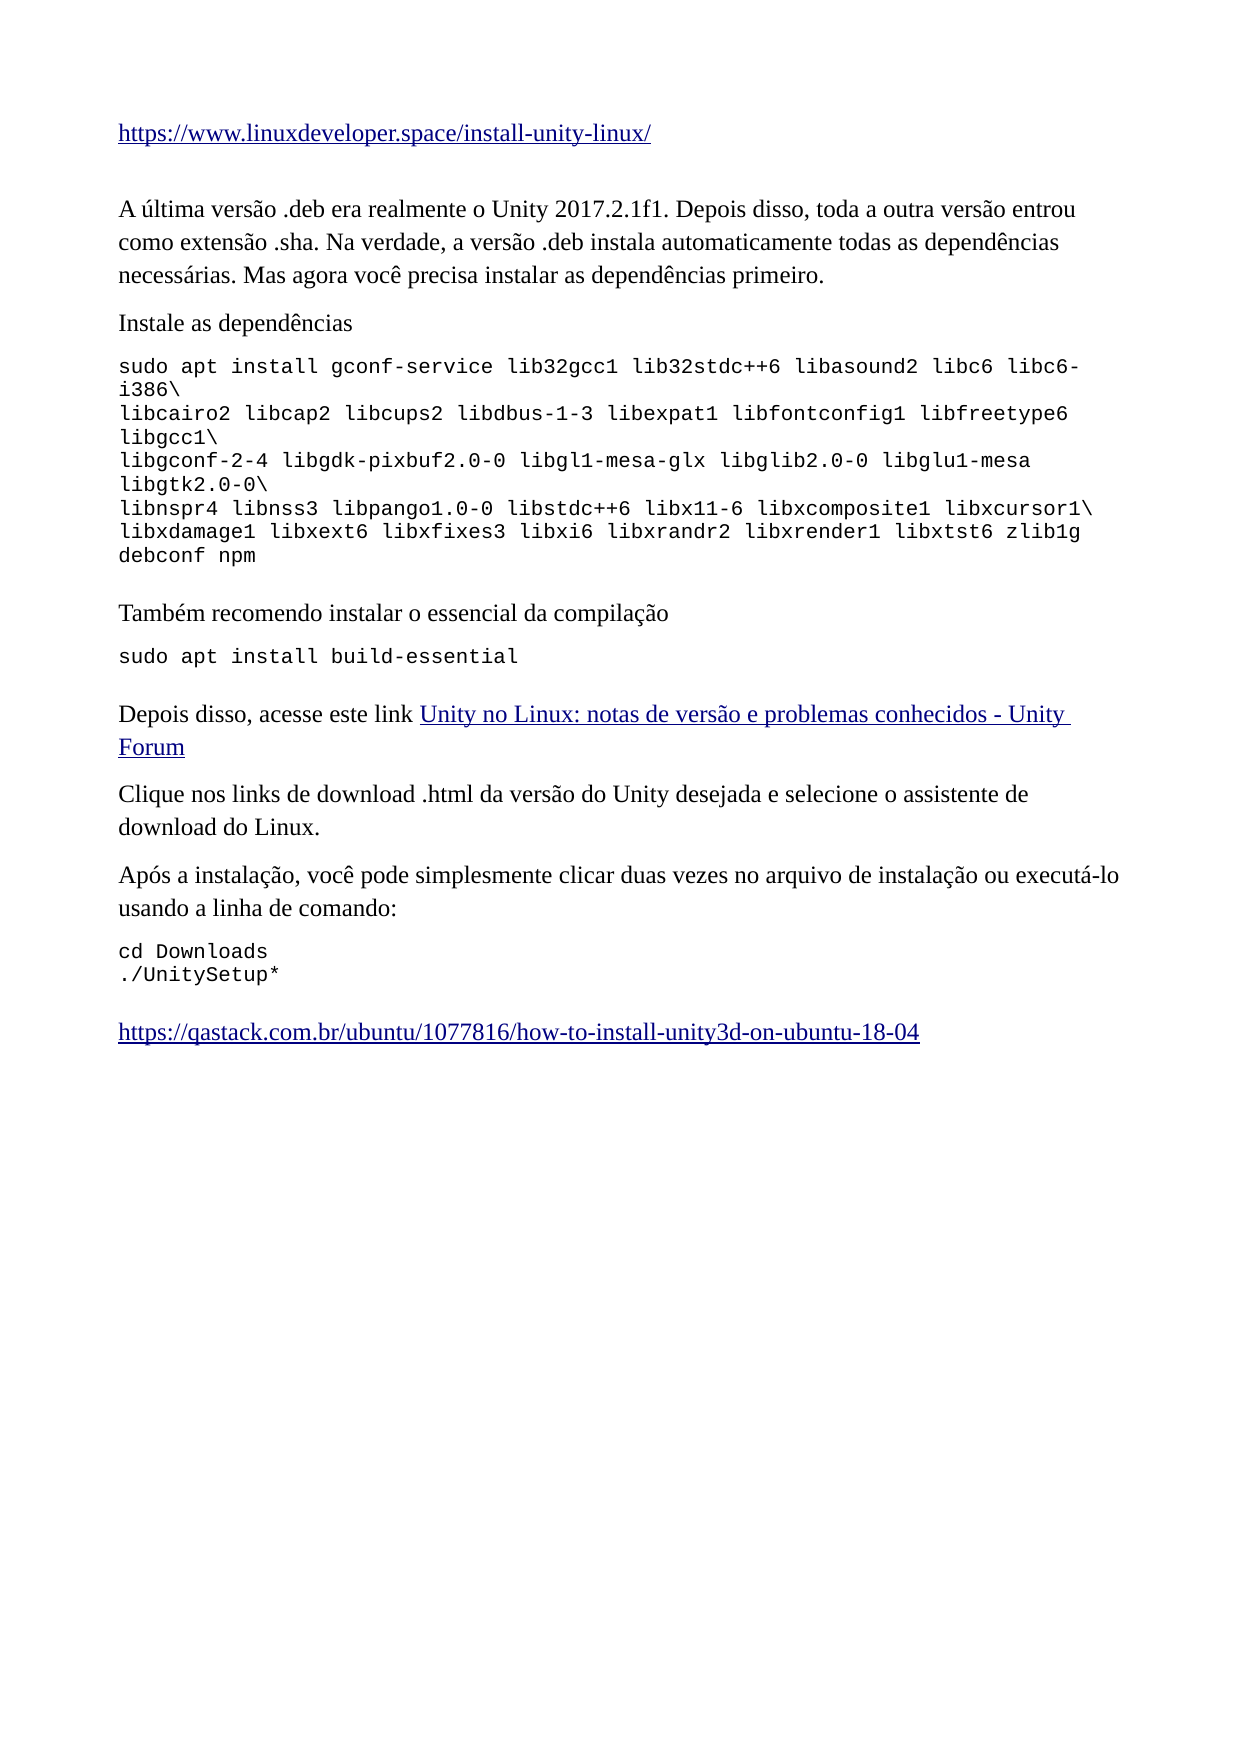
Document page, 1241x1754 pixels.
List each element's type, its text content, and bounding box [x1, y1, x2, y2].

text https://www.linuxdeveloper.space/install-unity-linux/ [118, 118, 1122, 147]
text sudo apt install build-essential [118, 646, 1122, 669]
text Também recomendo instalar o essencial da compilação [118, 598, 1122, 627]
text ./UnitySetup* [118, 964, 1122, 988]
text sudo apt install gconf-service lib32gcc1 lib32stdc++6 libasound2 libc6 libc6-i386\ [118, 356, 1122, 403]
text libcairo2 libcap2 libcups2 libdbus-1-3 libexpat1 libfontconfig1 libfreetype6 libgcc1\ [118, 403, 1122, 450]
text libnspr4 libnss3 libpango1.0-0 libstdc++6 libx11-6 libxcomposite1 libxcursor1\ [118, 498, 1122, 521]
text Clique nos links de download .html da versão do Unity desejada e selecione o assistente de download do Linux. [118, 779, 1122, 841]
text Depois disso, acesse este link Unity no Linux: notas de versão e problemas conhecidos - Unity Forum [118, 699, 1122, 761]
text cd Downloads [118, 941, 1122, 964]
text https://qastack.com.br/ubuntu/1077816/how-to-install-unity3d-on-ubuntu-18-04 [118, 1017, 1122, 1046]
text Instale as dependências [118, 308, 1122, 337]
text libgconf-2-4 libgdk-pixbuf2.0-0 libgl1-mesa-glx libglib2.0-0 libglu1-mesa libgtk2.0-0\ [118, 450, 1122, 498]
text libxdamage1 libxext6 libxfixes3 libxi6 libxrandr2 libxrender1 libxtst6 zlib1g debconf npm [118, 521, 1122, 568]
text Após a instalação, você pode simplesmente clicar duas vezes no arquivo de instalação ou executá-lo usando a linha de comando: [118, 860, 1122, 922]
text A última versão .deb era realmente o Unity 2017.2.1f1. Depois disso, toda a outra versão entrou como extensão .sha. Na verdade, a versão .deb instala automaticamente todas as dependências necessárias. Mas agora você precisa instalar as dependências primeiro. [118, 194, 1122, 289]
